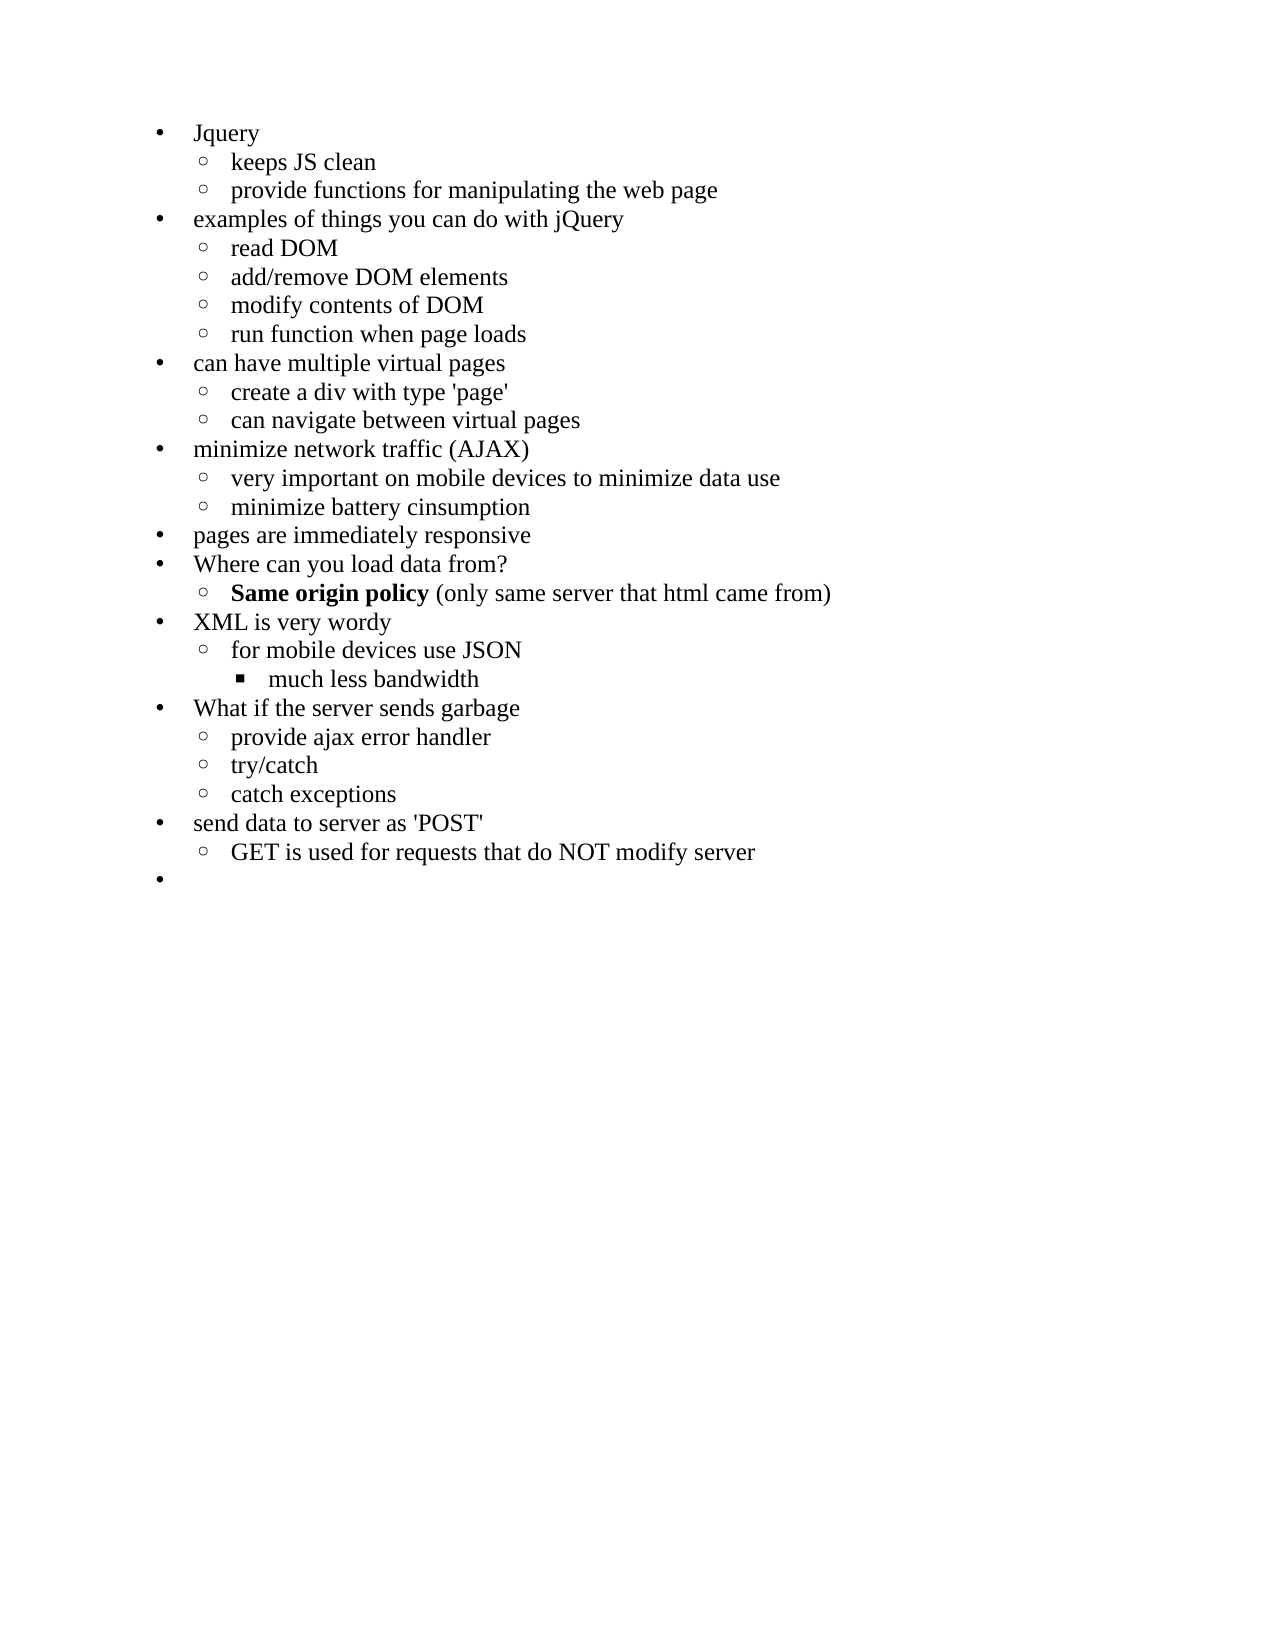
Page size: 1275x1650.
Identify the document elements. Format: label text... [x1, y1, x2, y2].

list examples of things you can do with jQuery [156, 204, 1157, 233]
list run function when page loads [193, 319, 1157, 348]
list modify contents of DOM [193, 291, 1157, 319]
list can have multiple virtual pages [156, 348, 1157, 377]
list XML is very wordy [156, 607, 1157, 636]
list send data to server as 'POST' [156, 808, 1157, 837]
list Same origin policy (only same server that html came from) [193, 578, 1157, 607]
list provide ajax error handler [193, 722, 1157, 751]
list pages are immediately responsive [156, 521, 1157, 549]
list create a div with type 'page' [193, 377, 1157, 406]
list provide functions for manipulating the web page [193, 176, 1157, 204]
list much less bandwidth [231, 664, 1157, 693]
list keeps JS clean [193, 147, 1157, 176]
list Where can you load data from? [156, 549, 1157, 578]
list can navigate between virtual pages [193, 406, 1157, 434]
list minimize network traffic (AJAX) [156, 434, 1157, 463]
list very important on mobile devices to minimize data use [193, 463, 1157, 492]
list add/remove DOM elements [193, 262, 1157, 291]
list read DOM [193, 233, 1157, 262]
list minimize battery cinsumption [193, 492, 1157, 521]
list catch exceptions [193, 779, 1157, 808]
list What if the server sends garbage [156, 693, 1157, 722]
list GET is used for requests that do NOT modify server [193, 837, 1157, 866]
list for mobile devices use JSON [193, 636, 1157, 664]
list try/catch [193, 751, 1157, 779]
list Jquery [156, 118, 1157, 147]
